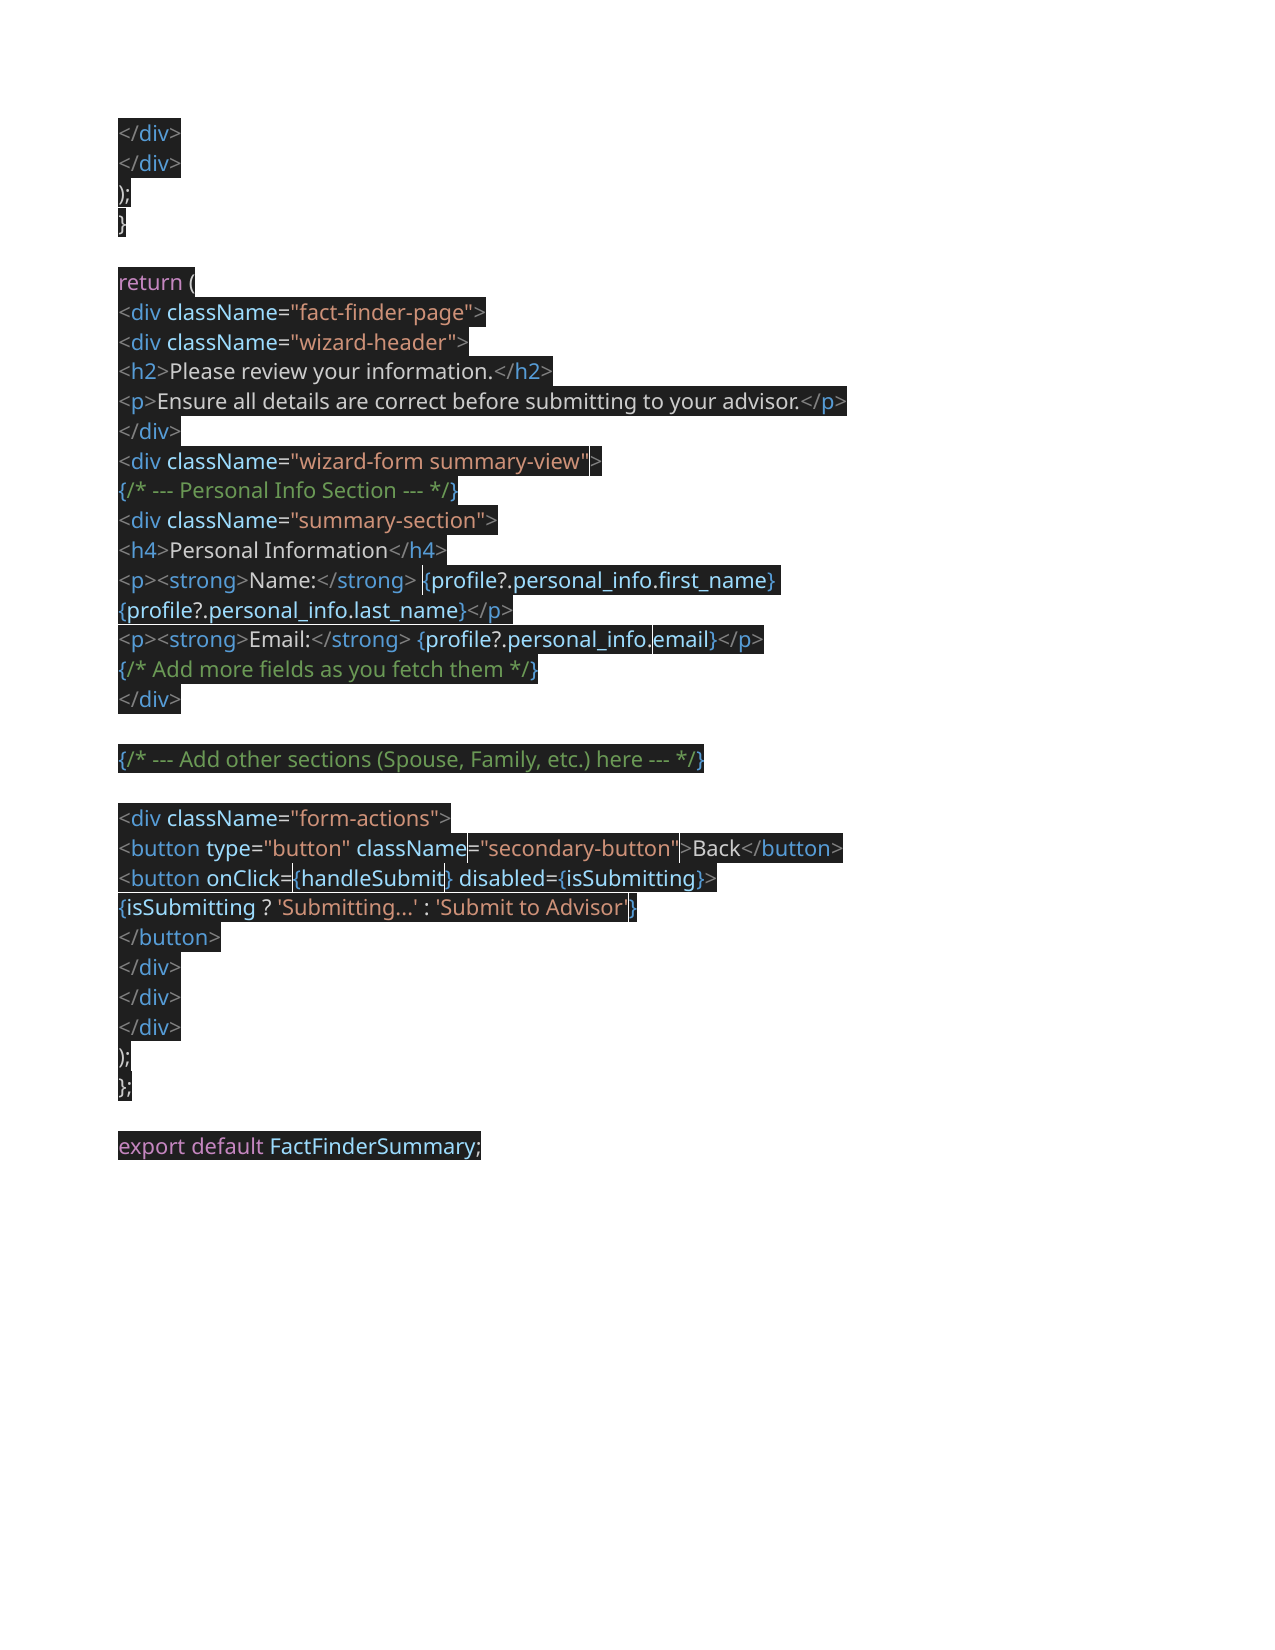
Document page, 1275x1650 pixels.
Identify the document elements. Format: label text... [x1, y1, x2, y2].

text </div> [118, 684, 1157, 714]
text </div> [118, 1012, 1157, 1041]
text <div className="wizard-form summary-view"> [118, 446, 1157, 476]
text {isSubmitting ? 'Submitting...' : 'Submit to Advisor'} [118, 892, 1157, 922]
text <p><strong>Name:</strong> {profile?.personal_info.first_name} {profile?.personal_info.last_name}</p> [118, 565, 1157, 624]
text }; [118, 1071, 1157, 1101]
text {/* --- Add other sections (Spouse, Family, etc.) here --- */} [118, 743, 1157, 773]
text ); [118, 1041, 1157, 1071]
text {/* Add more fields as you fetch them */} [118, 654, 1157, 684]
text ); [118, 178, 1157, 207]
text </div> [118, 982, 1157, 1012]
text return ( [118, 267, 1157, 297]
text <div className="form-actions"> [118, 803, 1157, 833]
text <p><strong>Email:</strong> {profile?.personal_info.email}</p> [118, 624, 1157, 654]
text </div> [118, 148, 1157, 178]
text <div className="fact-finder-page"> [118, 297, 1157, 327]
text <p>Ensure all details are correct before submitting to your advisor.</p> [118, 386, 1157, 416]
text <h2>Please review your information.</h2> [118, 356, 1157, 386]
text <div className="summary-section"> [118, 505, 1157, 535]
text <div className="wizard-header"> [118, 327, 1157, 356]
text } [118, 207, 1157, 237]
text </button> [118, 922, 1157, 952]
text <button type="button" className="secondary-button">Back</button> [118, 833, 1157, 863]
text {/* --- Personal Info Section --- */} [118, 476, 1157, 505]
text </div> [118, 118, 1157, 148]
text <h4>Personal Information</h4> [118, 535, 1157, 565]
text </div> [118, 416, 1157, 446]
text export default FactFinderSummary; [118, 1131, 1157, 1160]
text <button onClick={handleSubmit} disabled={isSubmitting}> [118, 863, 1157, 892]
text </div> [118, 952, 1157, 982]
